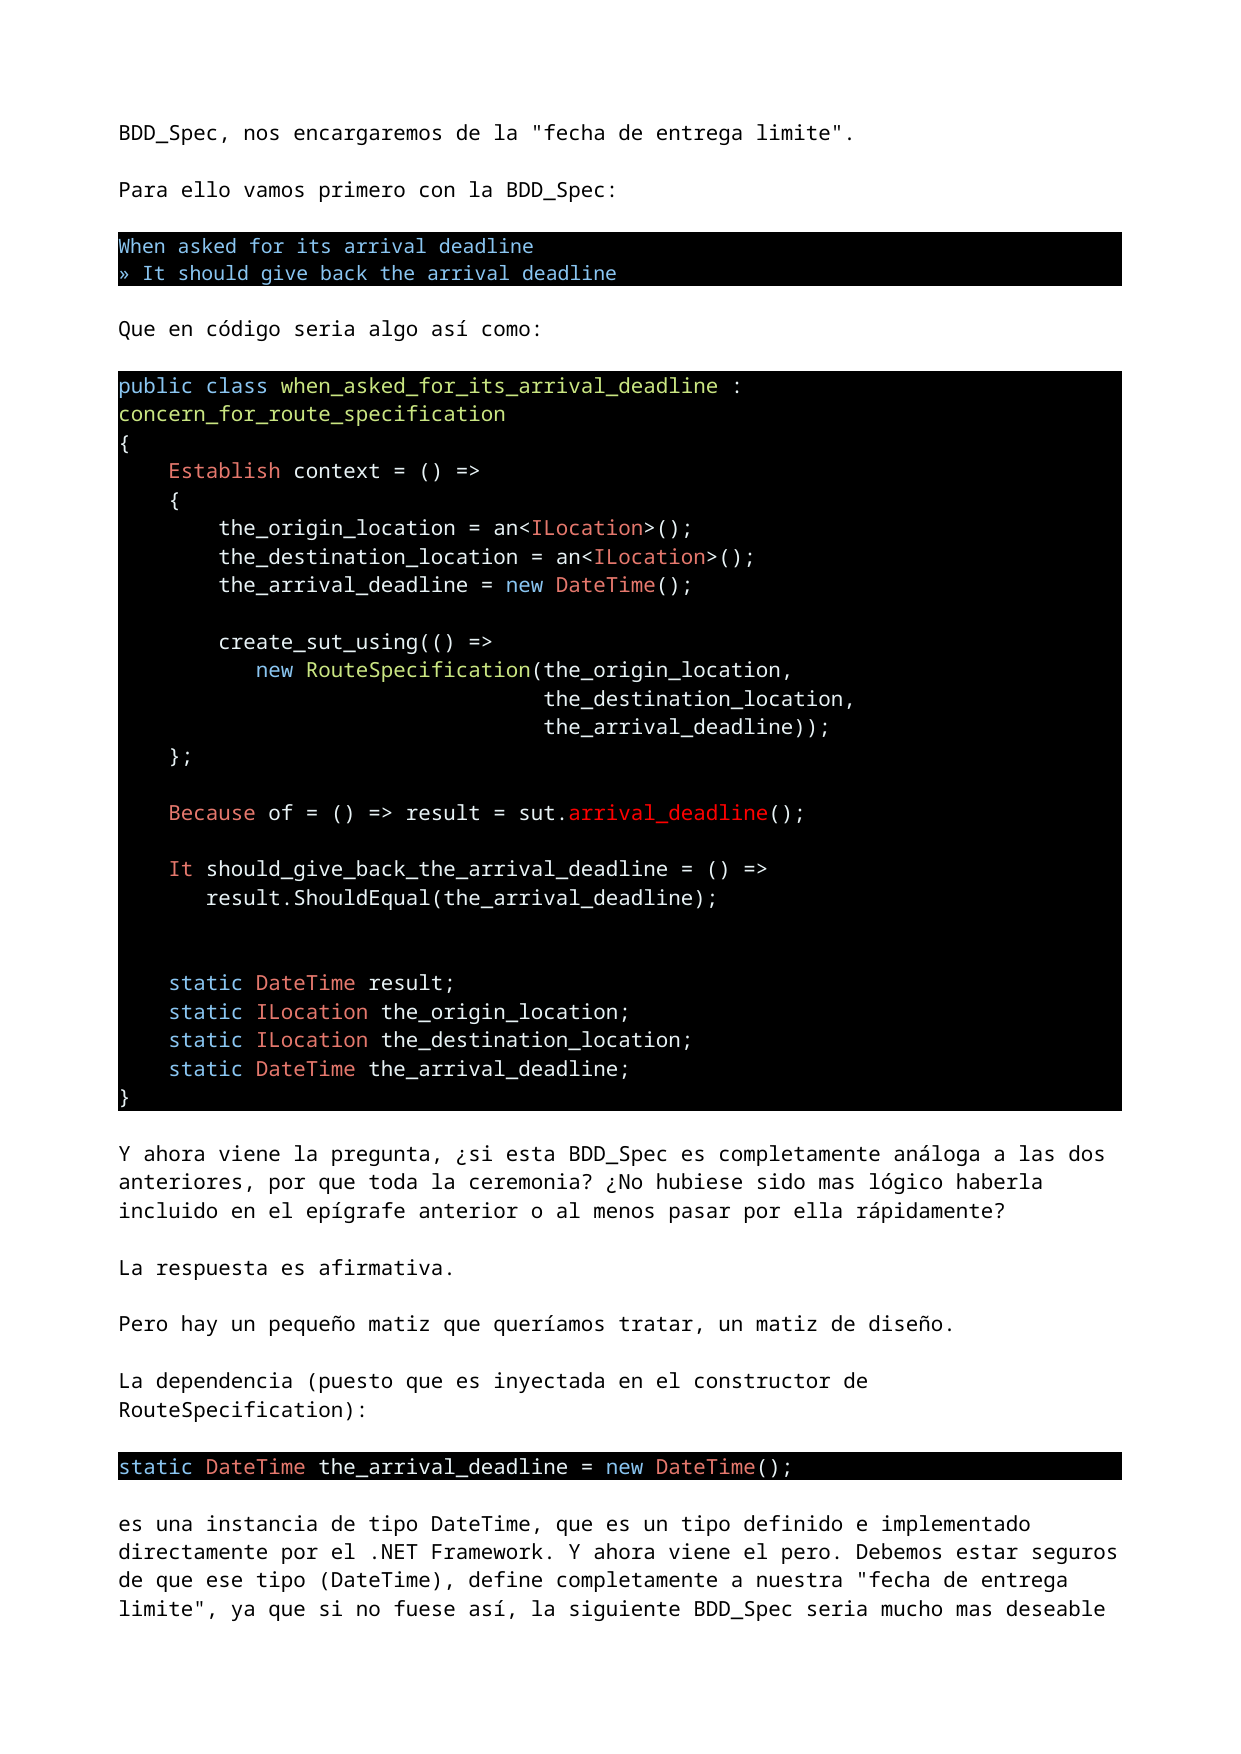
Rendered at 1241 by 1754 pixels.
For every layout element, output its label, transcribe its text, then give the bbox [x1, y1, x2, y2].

text { [118, 485, 1122, 513]
text the_arrival_deadline = new DateTime(); [118, 570, 1122, 599]
text static DateTime the_arrival_deadline; [118, 1054, 1122, 1082]
text static DateTime the_arrival_deadline = new DateTime(); [118, 1452, 1122, 1480]
text When asked for its arrival deadline [118, 232, 1122, 259]
text { [118, 428, 1122, 456]
text result.ShouldEqual(the_arrival_deadline); [118, 883, 1122, 911]
text the_destination_location = an<ILocation>(); [118, 542, 1122, 570]
text the_origin_location = an<ILocation>(); [118, 513, 1122, 542]
text new RouteSpecification(the_origin_location, [118, 656, 1122, 684]
text }; [118, 741, 1122, 769]
text } [118, 1082, 1122, 1111]
text static ILocation the_origin_location; [118, 997, 1122, 1025]
text static ILocation the_destination_location; [118, 1025, 1122, 1054]
text es una instancia de tipo DateTime, que es un tipo definido e implementado directamente por el .NET Framework. Y ahora viene el pero. Debemos estar seguros de que ese tipo (DateTime), define completamente a nuestra "fecha de entrega limite", ya que si no fuese así, la siguiente BDD_Spec seria mucho mas deseable [118, 1509, 1122, 1622]
text La dependencia (puesto que es inyectada en el constructor de RouteSpecification): [118, 1366, 1122, 1423]
text » It should give back the arrival deadline [118, 259, 1122, 286]
text create_sut_using(() => [118, 627, 1122, 656]
text public class when_asked_for_its_arrival_deadline : concern_for_route_specification [118, 371, 1122, 428]
text Para ello vamos primero con la BDD_Spec: [118, 175, 1122, 203]
text the_arrival_deadline)); [118, 712, 1122, 741]
text the_destination_location, [118, 684, 1122, 712]
text Because of = () => result = sut.arrival_deadline(); [118, 798, 1122, 826]
text Que en código seria algo así como: [118, 314, 1122, 343]
text static DateTime result; [118, 968, 1122, 997]
text La respuesta es afirmativa. [118, 1253, 1122, 1281]
text Y ahora viene la pregunta, ¿si esta BDD_Spec es completamente análoga a las dos anteriores, por que toda la ceremonia? ¿No hubiese sido mas lógico haberla incluido en el epígrafe anterior o al menos pasar por ella rápidamente? [118, 1139, 1122, 1224]
text Pero hay un pequeño matiz que queríamos tratar, un matiz de diseño. [118, 1309, 1122, 1338]
text BDD_Spec, nos encargaremos de la "fecha de entrega limite". [118, 118, 1122, 147]
text It should_give_back_the_arrival_deadline = () => [118, 854, 1122, 883]
text Establish context = () => [118, 456, 1122, 485]
